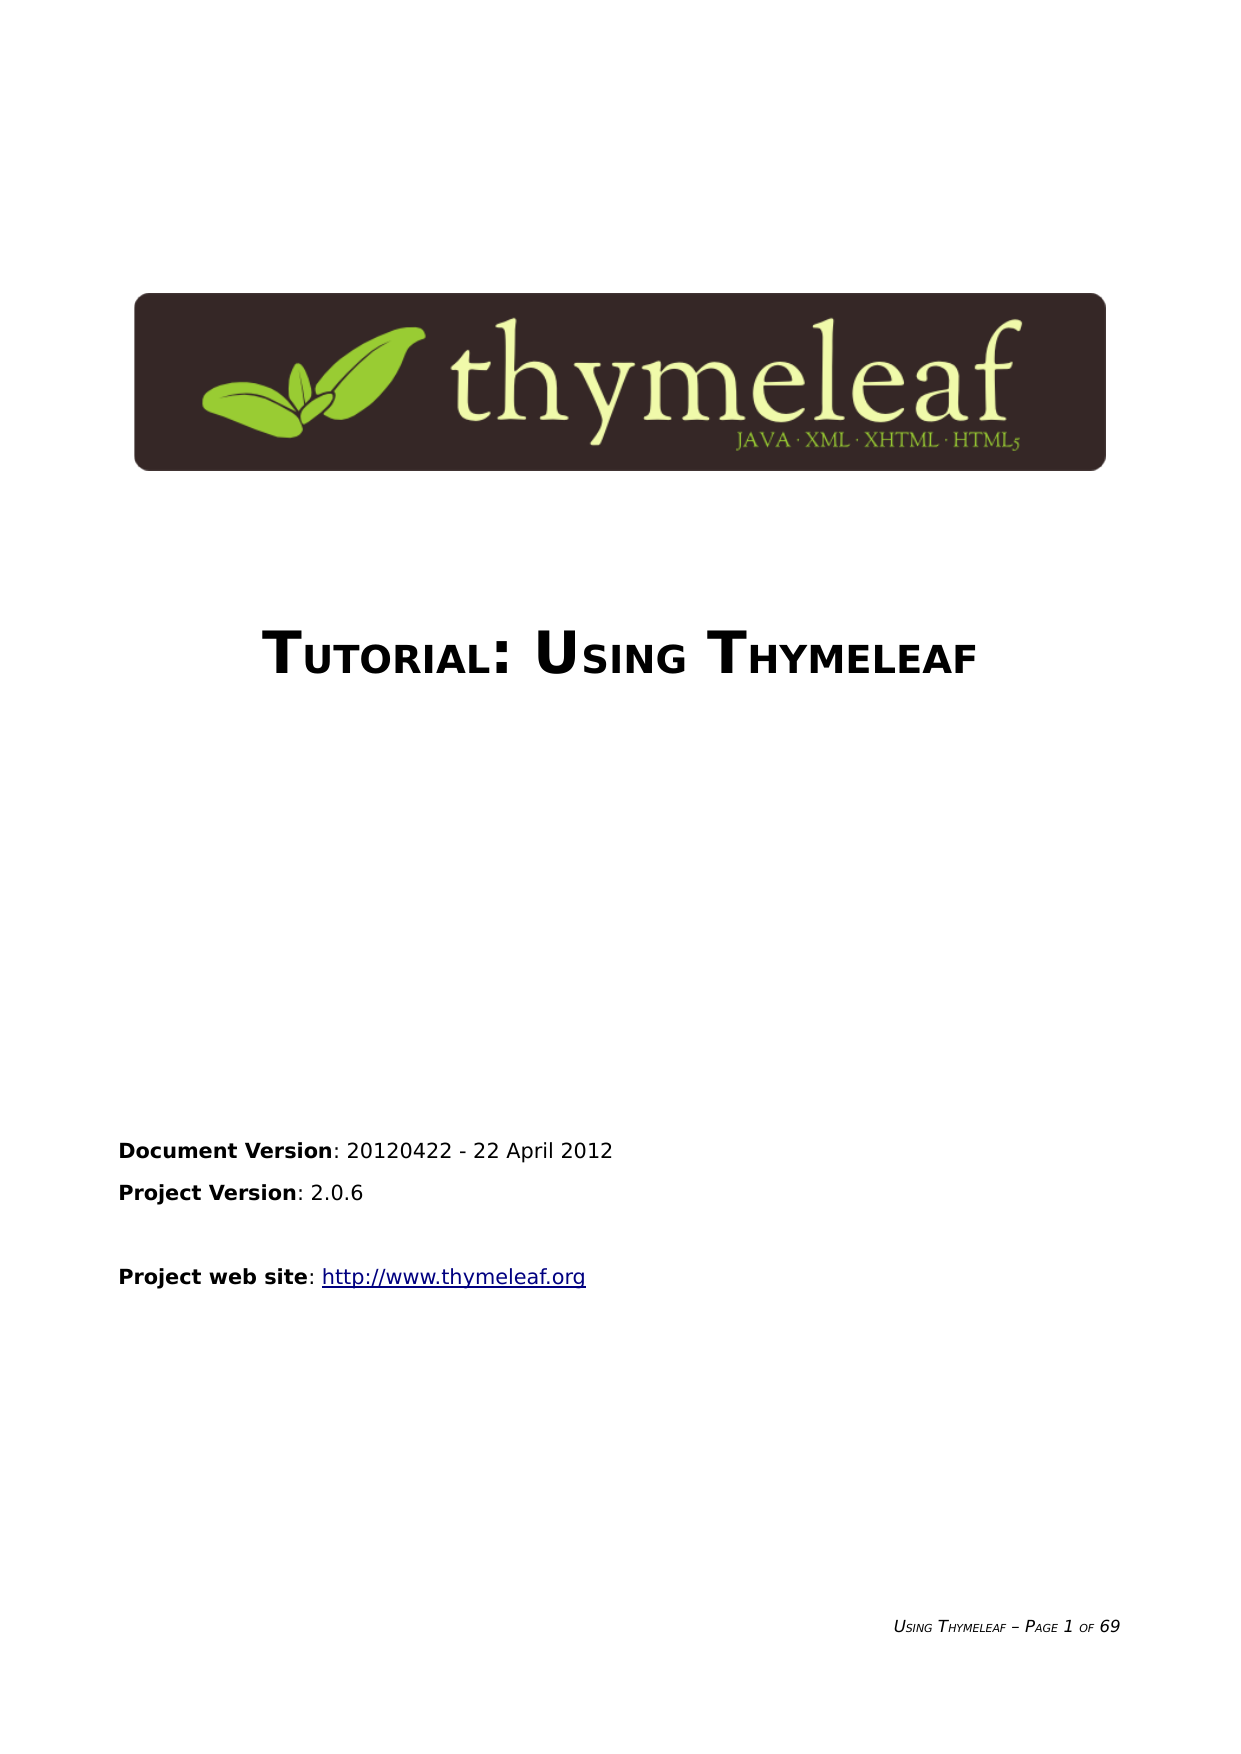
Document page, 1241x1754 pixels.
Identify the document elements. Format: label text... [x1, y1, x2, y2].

title Tutorial: Using Thymeleaf [118, 620, 1122, 688]
text Project web site: http://www.thymeleaf.org [118, 1265, 1122, 1289]
picture [134, 293, 1106, 471]
text Document Version: 20120422 - 22 April 2012 [118, 1139, 1122, 1164]
text Project Version: 2.0.6 [118, 1181, 1122, 1206]
